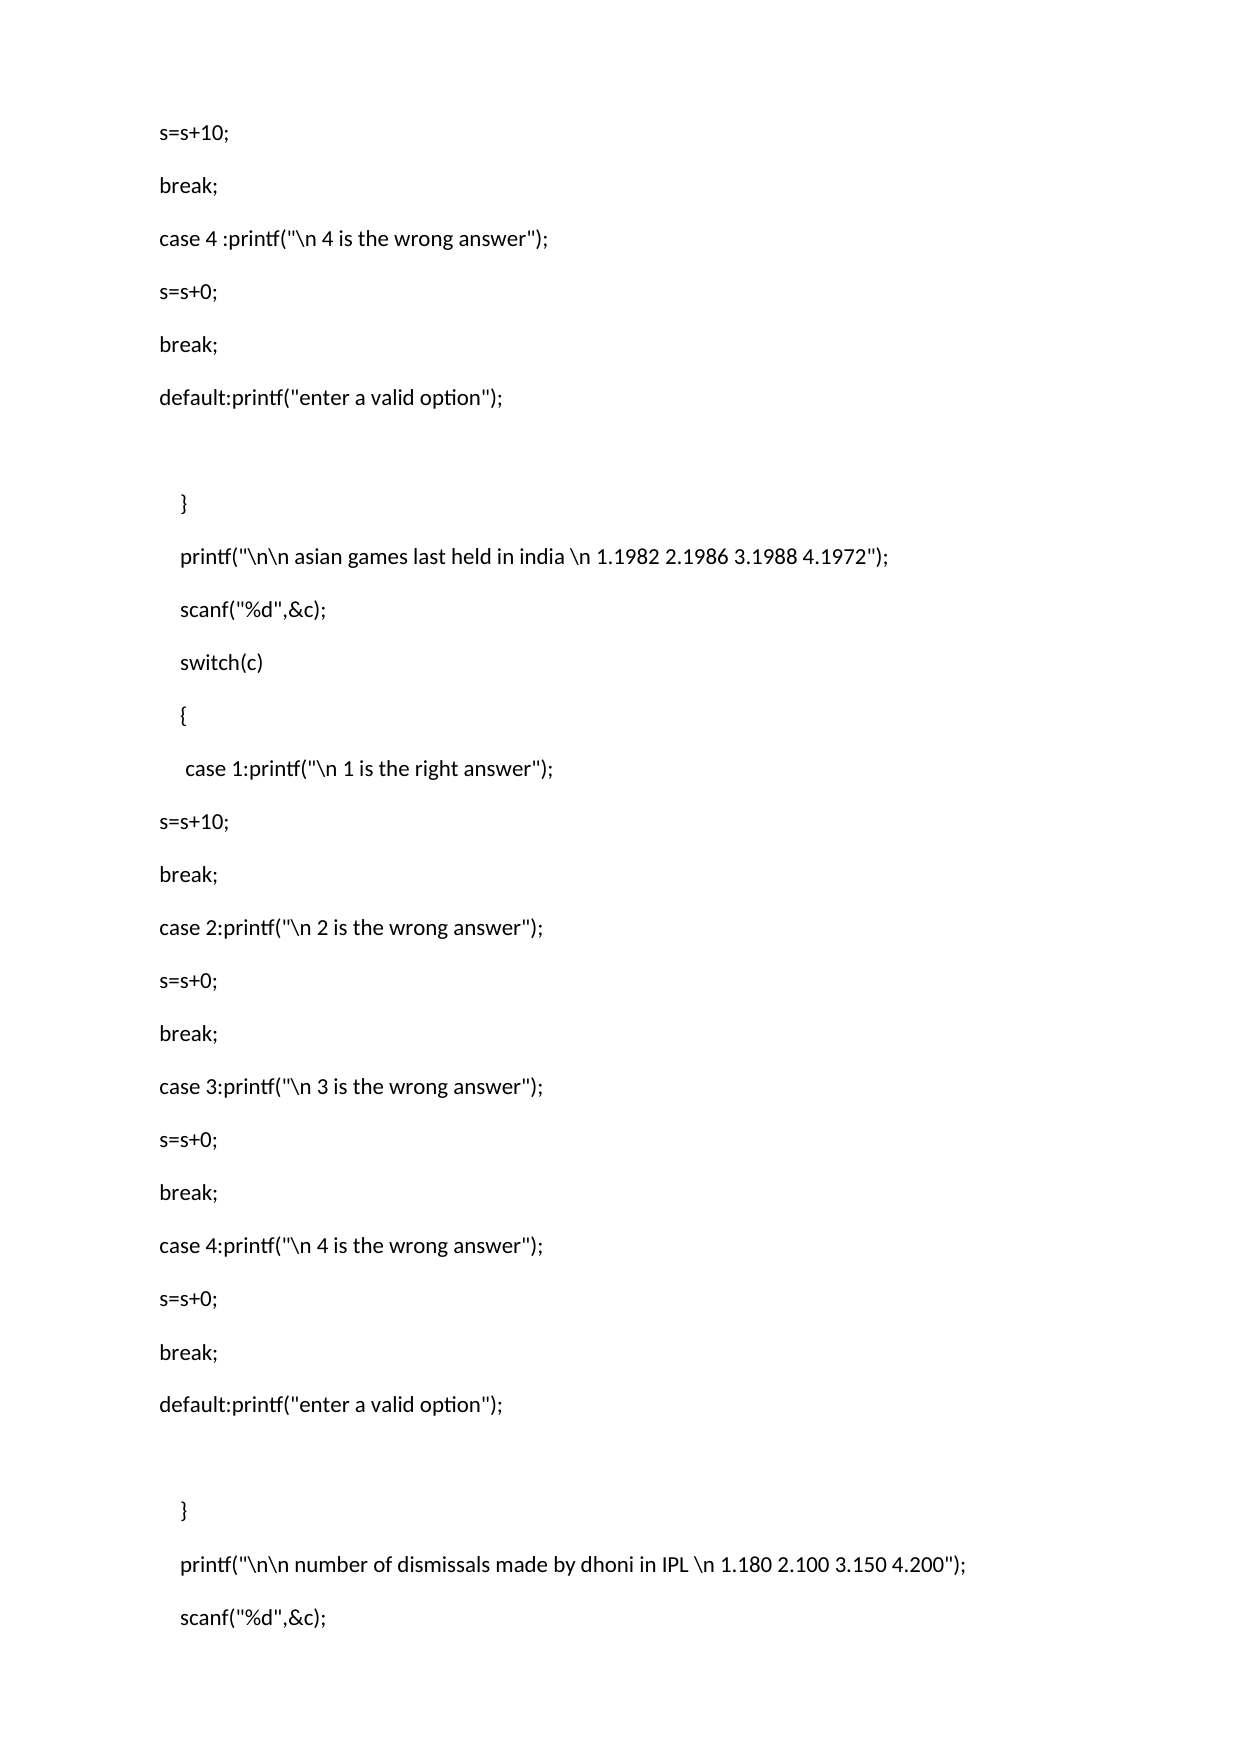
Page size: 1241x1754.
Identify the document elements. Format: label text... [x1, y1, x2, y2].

text { [118, 701, 1122, 729]
text scanf("%d",&c); [118, 1603, 1122, 1631]
text } [118, 489, 1122, 517]
text break; [118, 1338, 1122, 1366]
text case 2:printf("\n 2 is the wrong answer"); [118, 913, 1122, 941]
text break; [118, 860, 1122, 888]
text break; [118, 330, 1122, 358]
text s=s+0; [118, 1284, 1122, 1313]
text case 4:printf("\n 4 is the wrong answer"); [118, 1232, 1122, 1259]
text s=s+0; [118, 1126, 1122, 1153]
text s=s+10; [118, 118, 1122, 146]
text default:printf("enter a valid option"); [118, 1391, 1122, 1419]
text } [118, 1497, 1122, 1525]
text scanf("%d",&c); [118, 595, 1122, 623]
text default:printf("enter a valid option"); [118, 383, 1122, 411]
text break; [118, 171, 1122, 199]
text break; [118, 1019, 1122, 1047]
text s=s+10; [118, 807, 1122, 835]
text printf("\n\n asian games last held in india \n 1.1982 2.1986 3.1988 4.1972"); [118, 542, 1122, 570]
text case 4 :printf("\n 4 is the wrong answer"); [118, 224, 1122, 252]
text switch(c) [118, 648, 1122, 676]
text printf("\n\n number of dismissals made by dhoni in IPL \n 1.180 2.100 3.150 4.200"); [118, 1550, 1122, 1578]
text break; [118, 1178, 1122, 1207]
text s=s+0; [118, 966, 1122, 994]
text case 3:printf("\n 3 is the wrong answer"); [118, 1072, 1122, 1101]
text case 1:printf("\n 1 is the right answer"); [118, 754, 1122, 782]
text s=s+0; [118, 277, 1122, 305]
